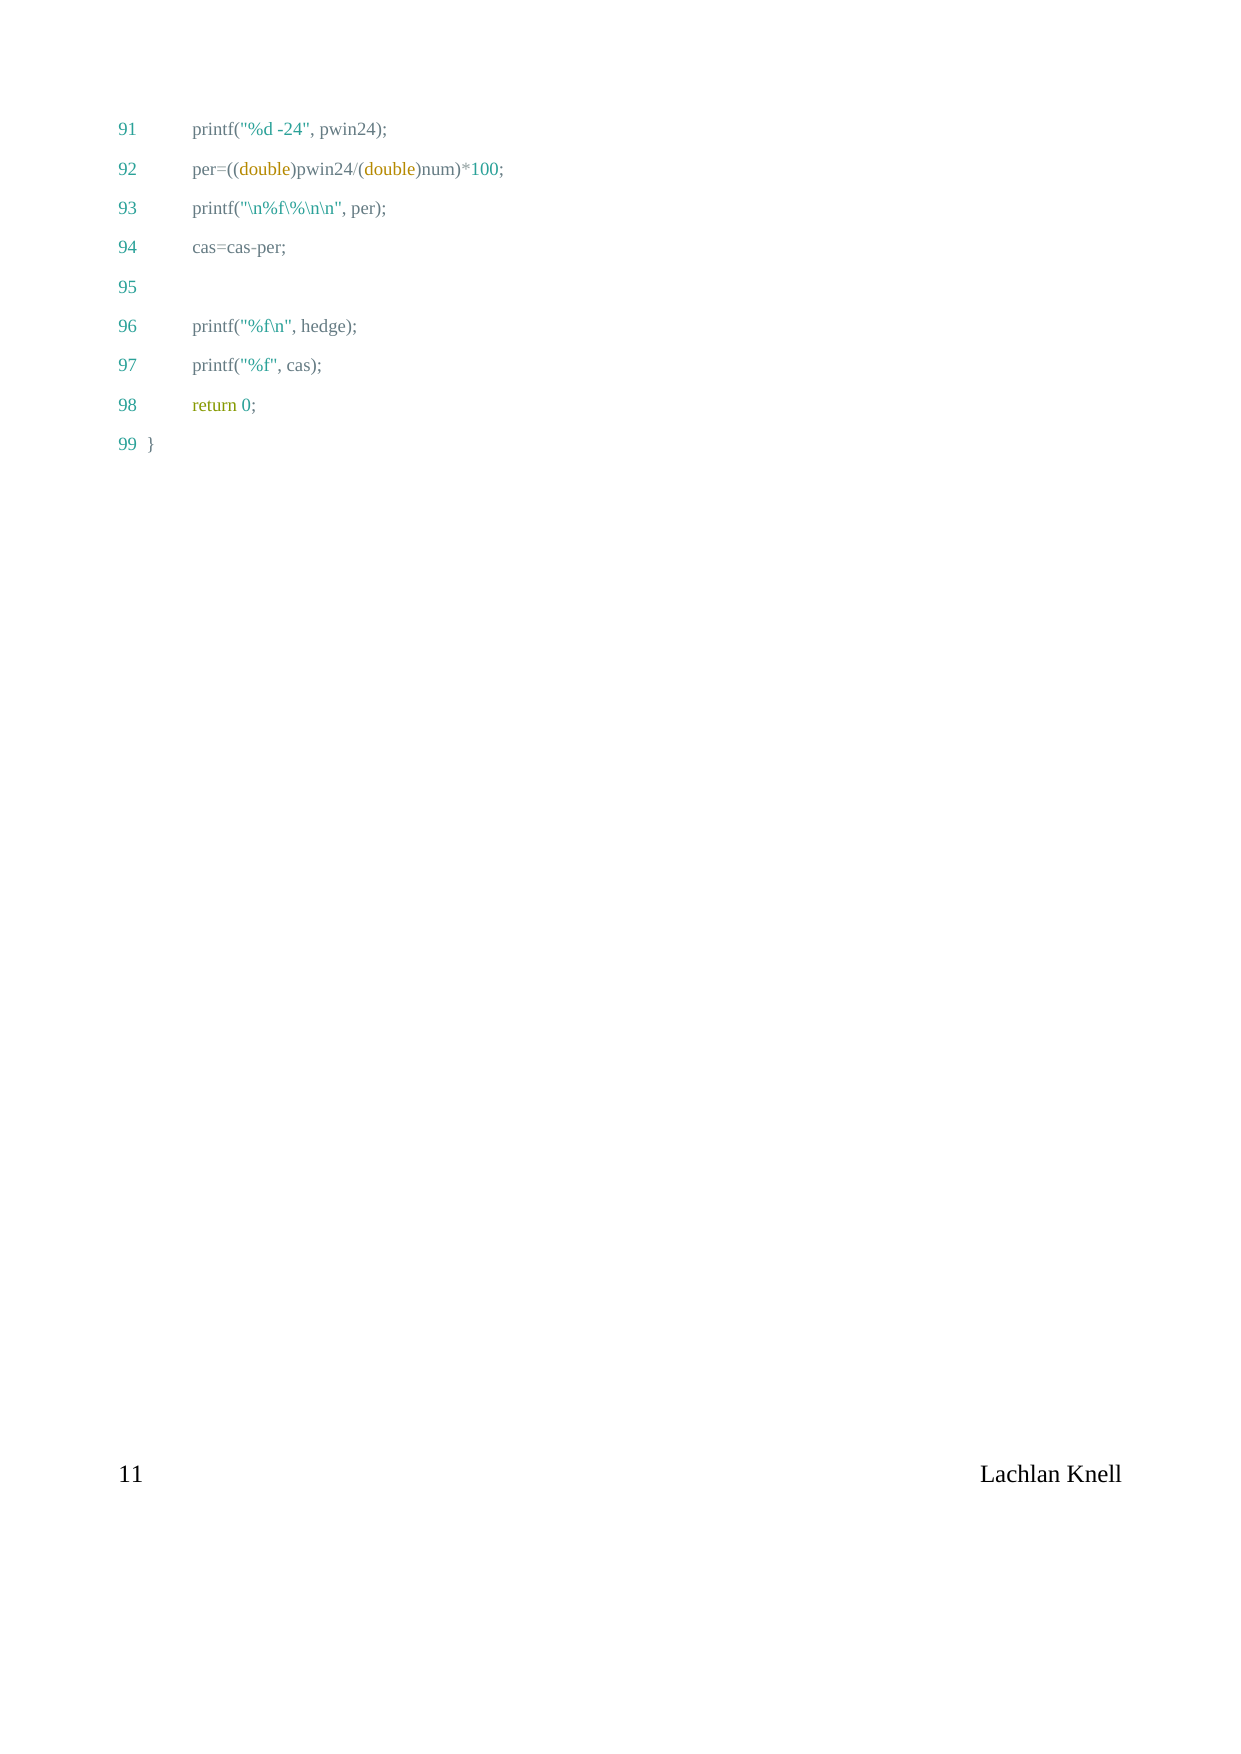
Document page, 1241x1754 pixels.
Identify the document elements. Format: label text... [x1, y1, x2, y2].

text 92 per=((double)pwin24/(double)num)*100; [118, 157, 1122, 179]
text 95 [118, 276, 1122, 297]
text 91 printf("%d -24", pwin24); [118, 118, 1122, 140]
text 94 cas=cas-per; [118, 236, 1122, 258]
text 99 } [118, 433, 1122, 455]
text 96 printf("%f\n", hedge); [118, 315, 1122, 337]
text 97 printf("%f", cas); [118, 354, 1122, 376]
text 93 printf("\n%f\%\n\n", per); [118, 197, 1122, 218]
text 98 return 0; [118, 394, 1122, 415]
